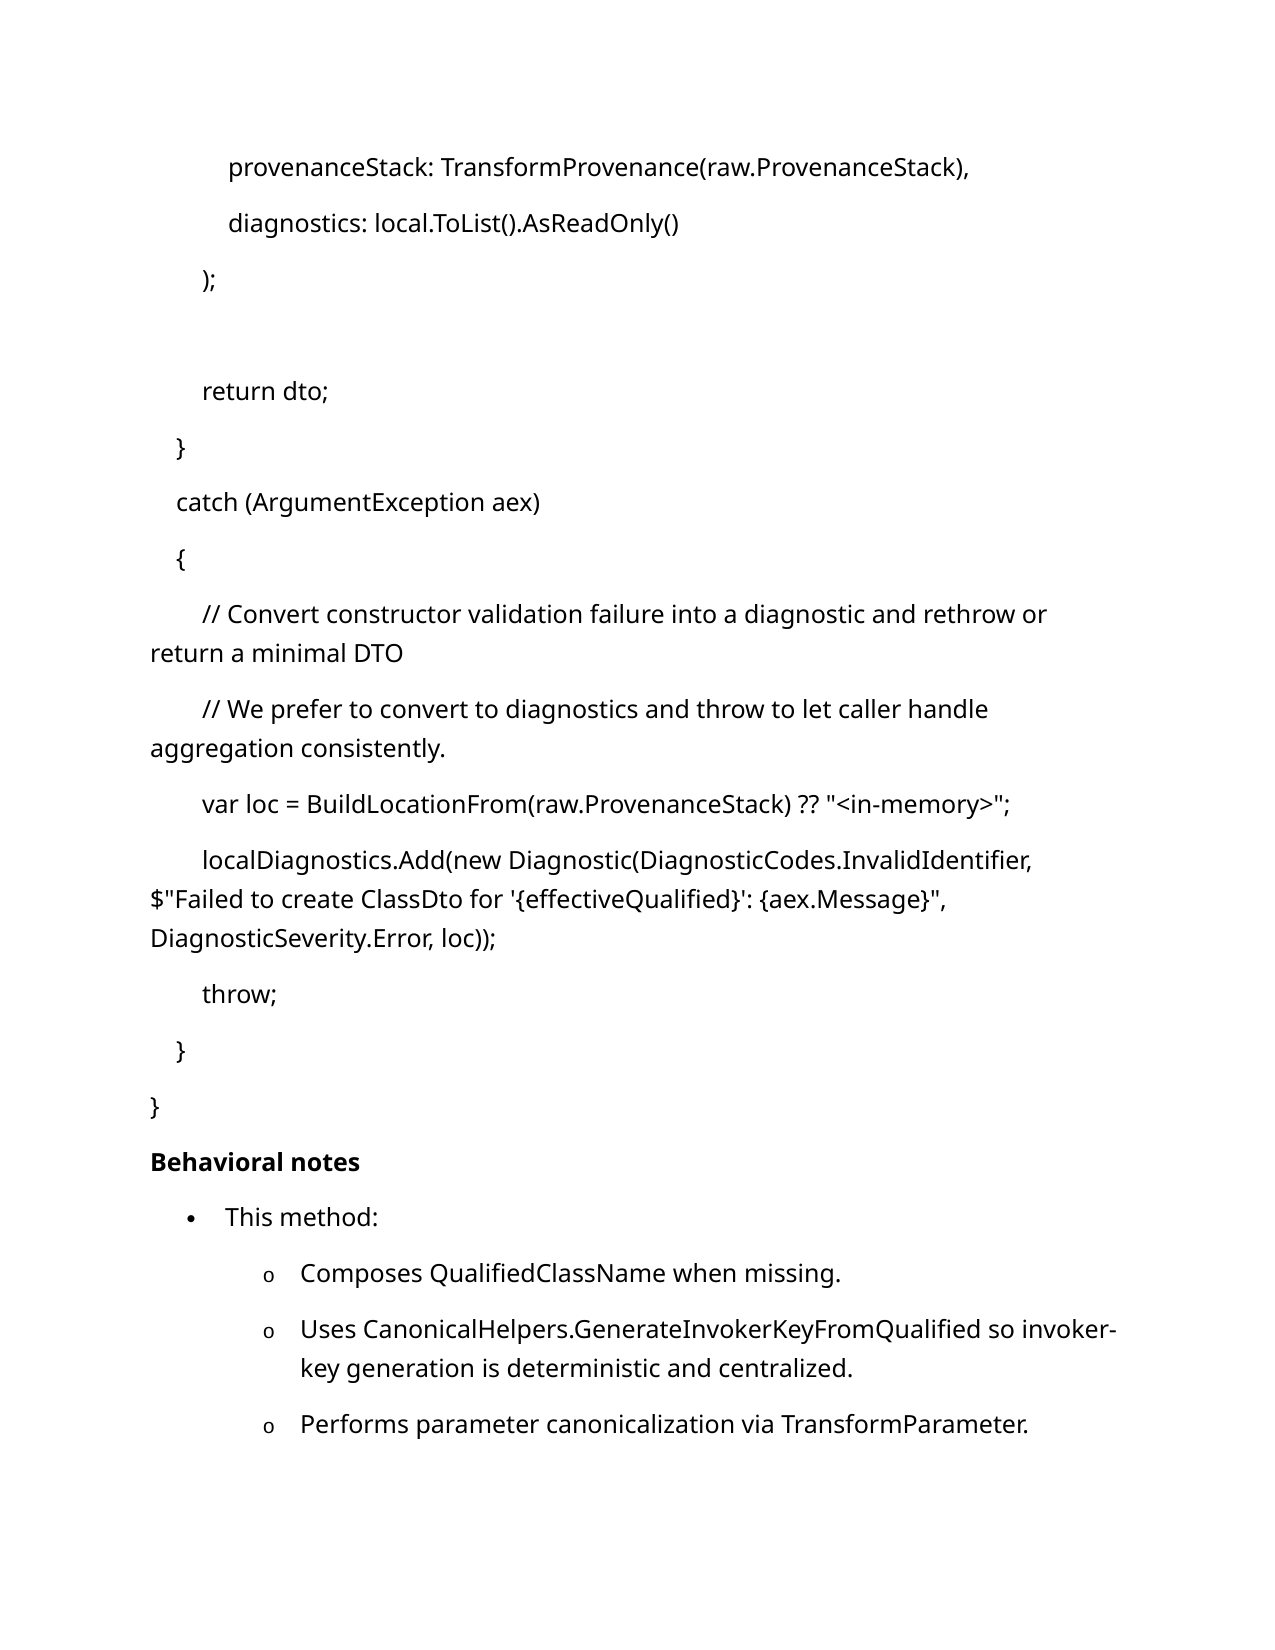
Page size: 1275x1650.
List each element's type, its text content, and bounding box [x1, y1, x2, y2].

text var loc = BuildLocationFrom(raw.ProvenanceStack) ?? "<in-memory>"; [150, 787, 1125, 821]
text } [150, 429, 1125, 463]
list Performs parameter canonicalization via TransformParameter. [262, 1407, 1125, 1441]
list Uses CanonicalHelpers.GenerateInvokerKeyFromQualified so invoker-key generation is deterministic and centralized. [262, 1312, 1125, 1385]
text } [150, 1088, 1125, 1122]
text // We prefer to convert to diagnostics and throw to let caller handle aggregation consistently. [150, 692, 1125, 765]
text catch (ArgumentException aex) [150, 485, 1125, 519]
text { [150, 541, 1125, 575]
list Composes QualifiedClassName when missing. [262, 1256, 1125, 1290]
text provenanceStack: TransformProvenance(raw.ProvenanceStack), [150, 150, 1125, 184]
text Behavioral notes [150, 1144, 1125, 1178]
list This method: [187, 1200, 1125, 1234]
text throw; [150, 977, 1125, 1011]
text ); [150, 262, 1125, 296]
text } [150, 1032, 1125, 1067]
text localDiagnostics.Add(new Diagnostic(DiagnosticCodes.InvalidIdentifier, $"Failed to create ClassDto for '{effectiveQualified}': {aex.Message}", DiagnosticSeverity.Error, loc)); [150, 842, 1125, 955]
text diagnostics: local.ToList().AsReadOnly() [150, 206, 1125, 240]
text // Convert constructor validation failure into a diagnostic and rethrow or return a minimal DTO [150, 597, 1125, 670]
text return dto; [150, 373, 1125, 407]
